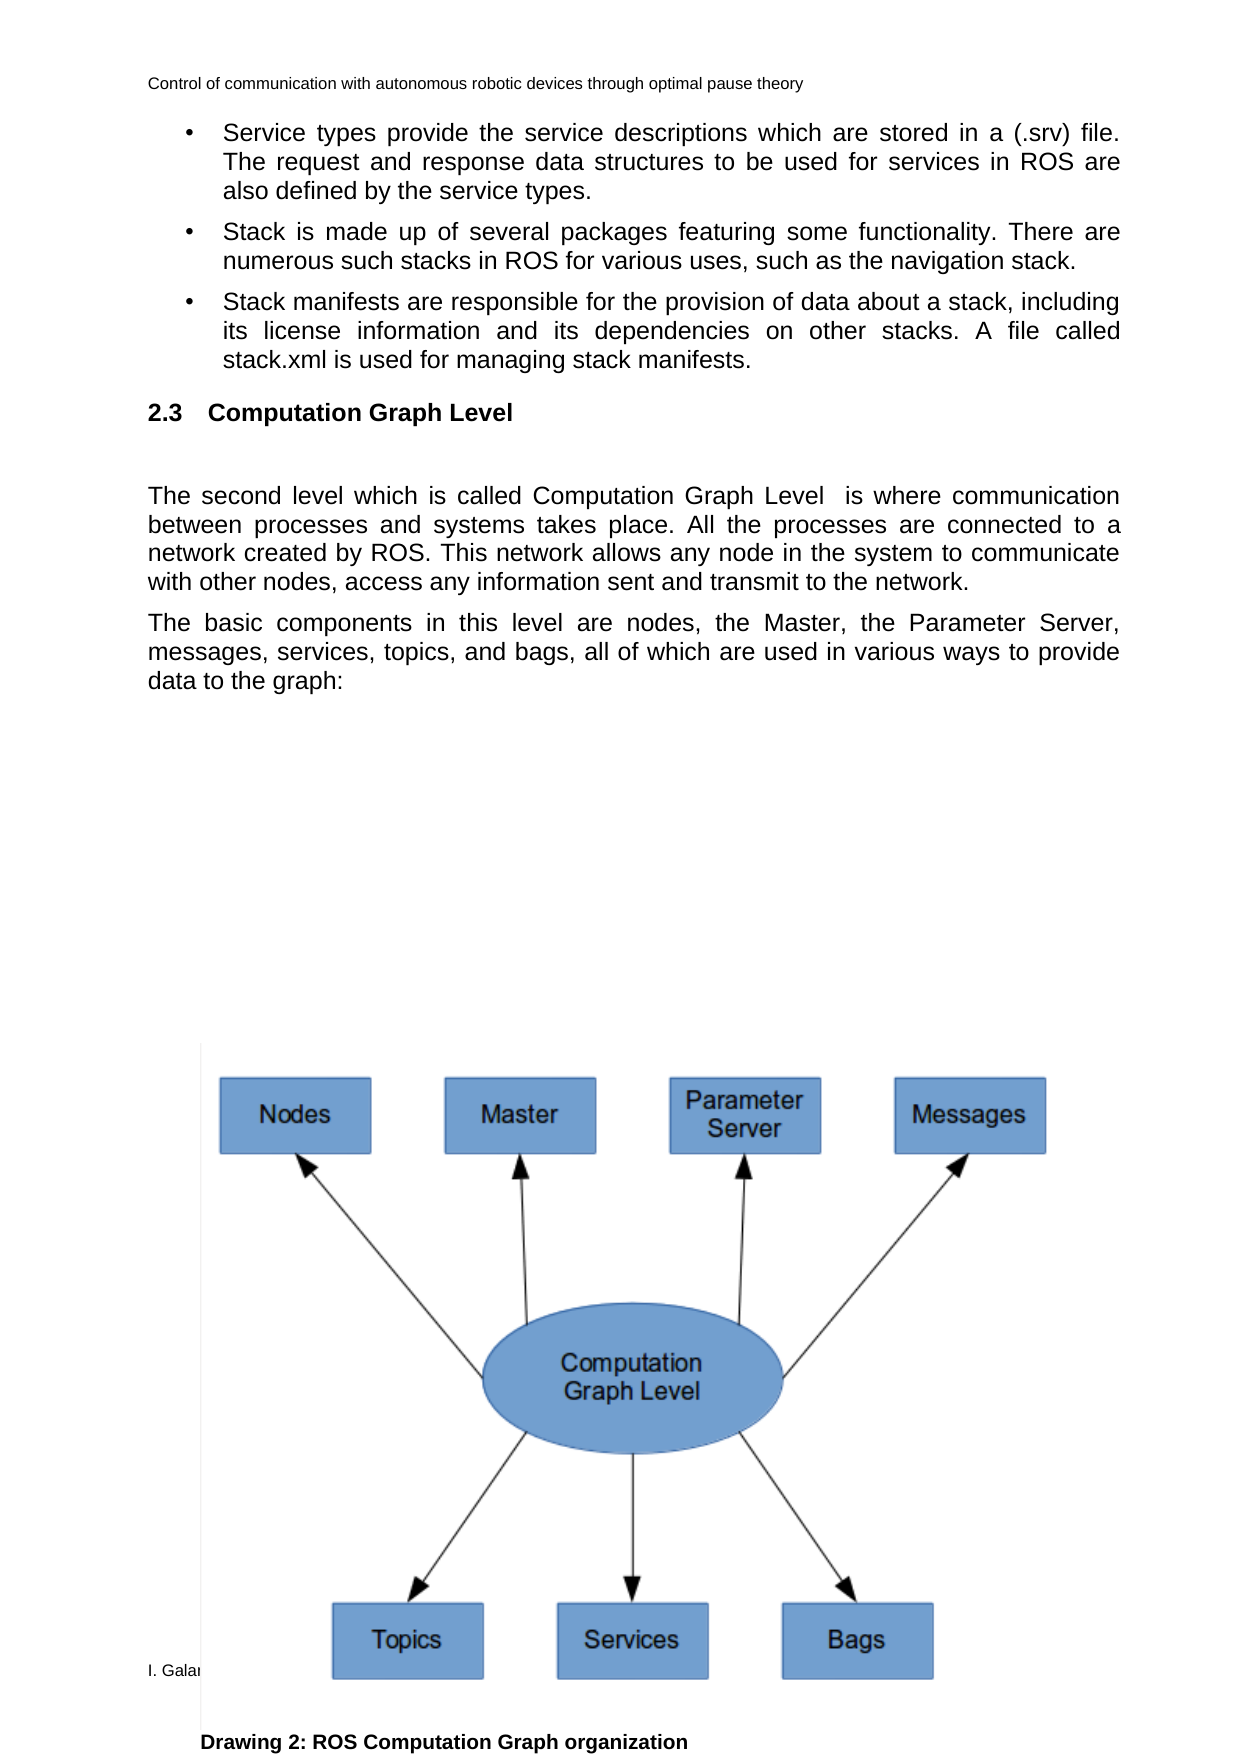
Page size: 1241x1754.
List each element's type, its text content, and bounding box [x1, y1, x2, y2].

text The second level which is called Computation Graph Level is where communication between processes and systems takes place. All the processes are connected to a network created by ROS. This network allows any node in the system to communicate with other nodes, access any information sent and transmit to the network. [148, 481, 1122, 596]
list Stack manifests are responsible for the provision of data about a stack, including its license information and its dependencies on other stacks. A file called stack.xml is used for managing stack manifests. [185, 287, 1122, 373]
list Service types provide the service descriptions which are stored in a (.srv) file. The request and response data structures to be used for services in ROS are also defined by the service types. [185, 118, 1122, 204]
subtitle Computation Graph Level [148, 398, 1122, 427]
text Drawing 2: ROS Computation Graph organization [200, 1730, 1070, 1754]
picture [200, 1043, 1070, 1730]
text The basic components in this level are nodes, the Master, the Parameter Server, messages, services, topics, and bags, all of which are used in various ways to provide data to the graph: [148, 608, 1122, 695]
list Stack is made up of several packages featuring some functionality. There are numerous such stacks in ROS for various uses, such as the navigation stack. [185, 217, 1122, 274]
